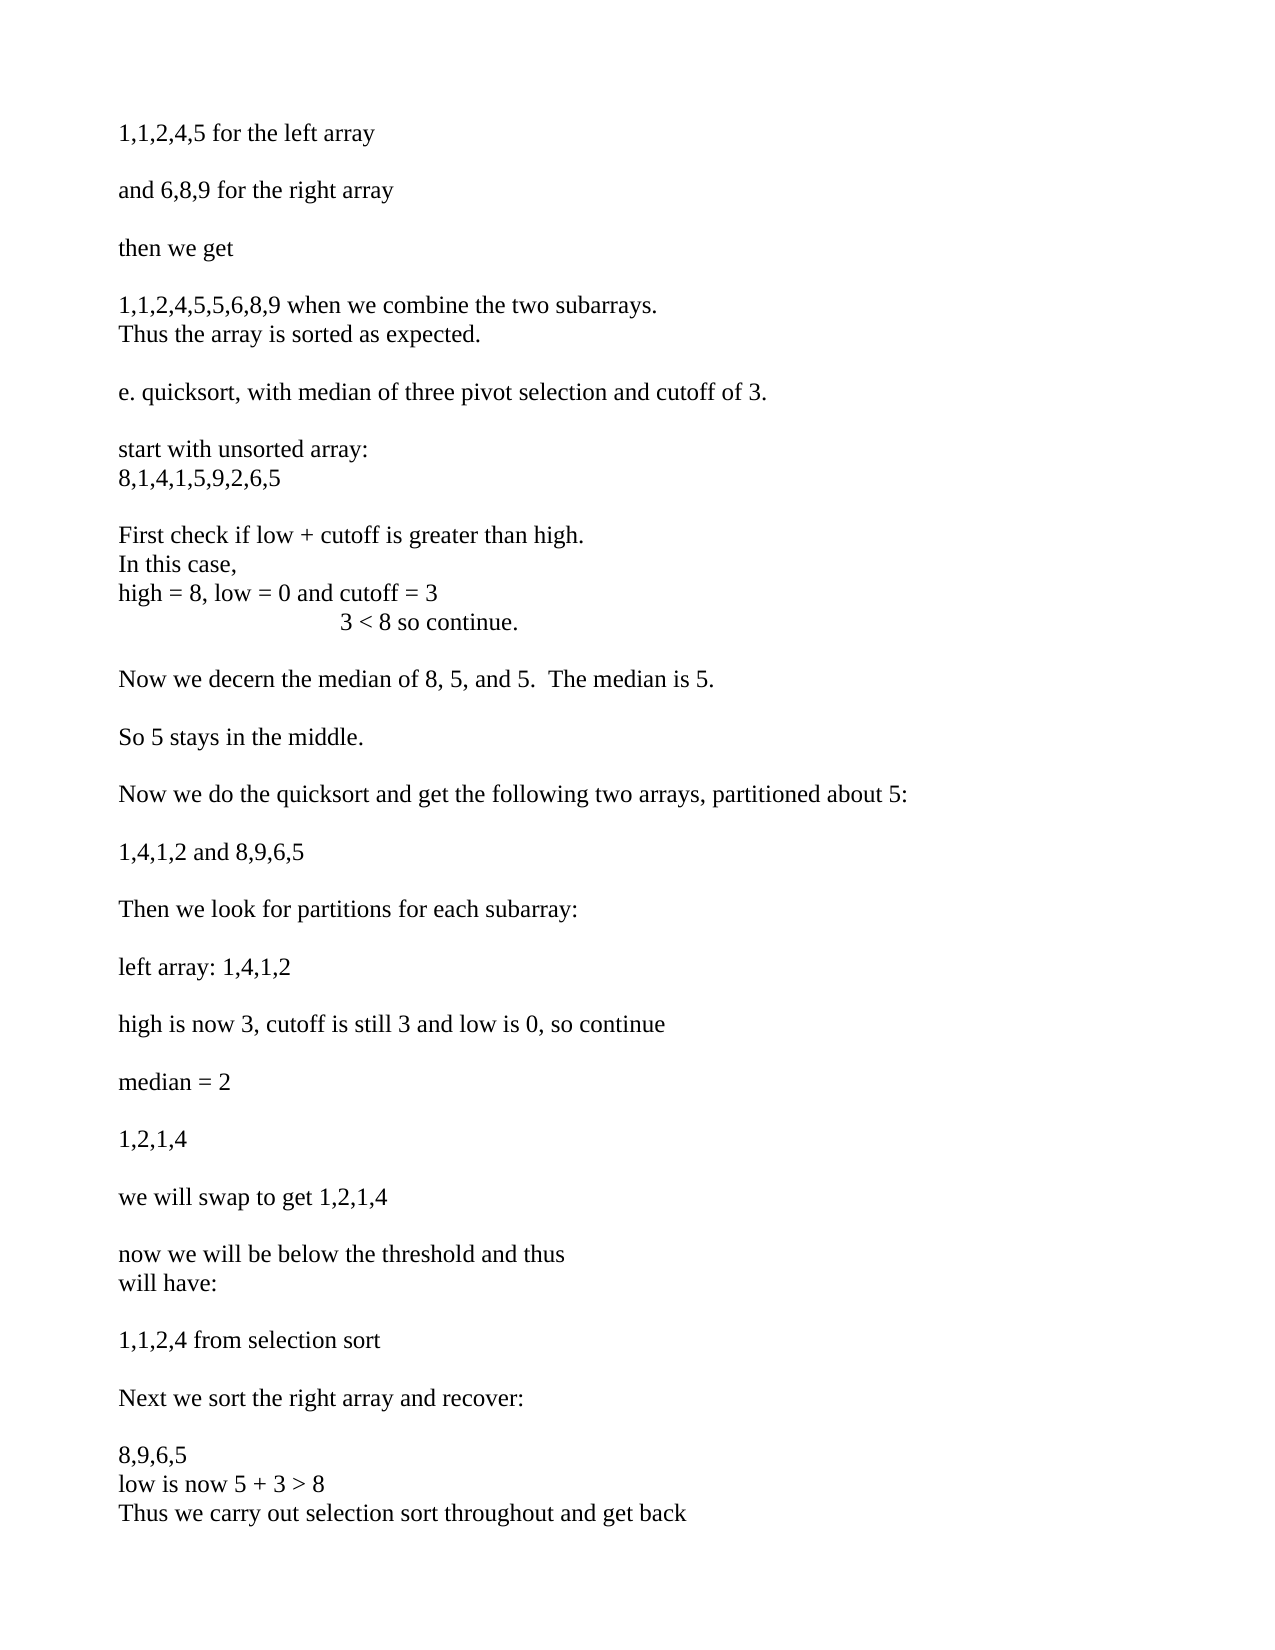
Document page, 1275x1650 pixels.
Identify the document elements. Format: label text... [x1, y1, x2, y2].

text Then we look for partitions for each subarray: [118, 894, 1157, 923]
text median = 2 [118, 1067, 1157, 1096]
text 8,9,6,5 [118, 1441, 1157, 1469]
text Thus the array is sorted as expected. [118, 319, 1157, 348]
text then we get [118, 233, 1157, 262]
text In this case, [118, 549, 1157, 578]
text Now we do the quicksort and get the following two arrays, partitioned about 5: [118, 779, 1157, 808]
text 8,1,4,1,5,9,2,6,5 [118, 463, 1157, 492]
text high = 8, low = 0 and cutoff = 3 [118, 578, 1157, 607]
text 1,1,2,4,5 for the left array [118, 118, 1157, 147]
text low is now 5 + 3 > 8 [118, 1469, 1157, 1498]
text now we will be below the threshold and thus [118, 1239, 1157, 1268]
text First check if low + cutoff is greater than high. [118, 521, 1157, 549]
text we will swap to get 1,2,1,4 [118, 1182, 1157, 1211]
text Thus we carry out selection sort throughout and get back [118, 1498, 1157, 1527]
text e. quicksort, with median of three pivot selection and cutoff of 3. [118, 377, 1157, 406]
text high is now 3, cutoff is still 3 and low is 0, so continue [118, 1009, 1157, 1038]
text 3 < 8 so continue. [118, 607, 1157, 636]
text 1,1,2,4,5,5,6,8,9 when we combine the two subarrays. [118, 291, 1157, 319]
text 1,2,1,4 [118, 1124, 1157, 1153]
text 1,1,2,4 from selection sort [118, 1326, 1157, 1354]
text 1,4,1,2 and 8,9,6,5 [118, 837, 1157, 866]
text left array: 1,4,1,2 [118, 952, 1157, 981]
text and 6,8,9 for the right array [118, 176, 1157, 204]
text start with unsorted array: [118, 434, 1157, 463]
text will have: [118, 1268, 1157, 1297]
text Next we sort the right array and recover: [118, 1383, 1157, 1412]
text Now we decern the median of 8, 5, and 5. The median is 5. [118, 664, 1157, 693]
text So 5 stays in the middle. [118, 722, 1157, 751]
